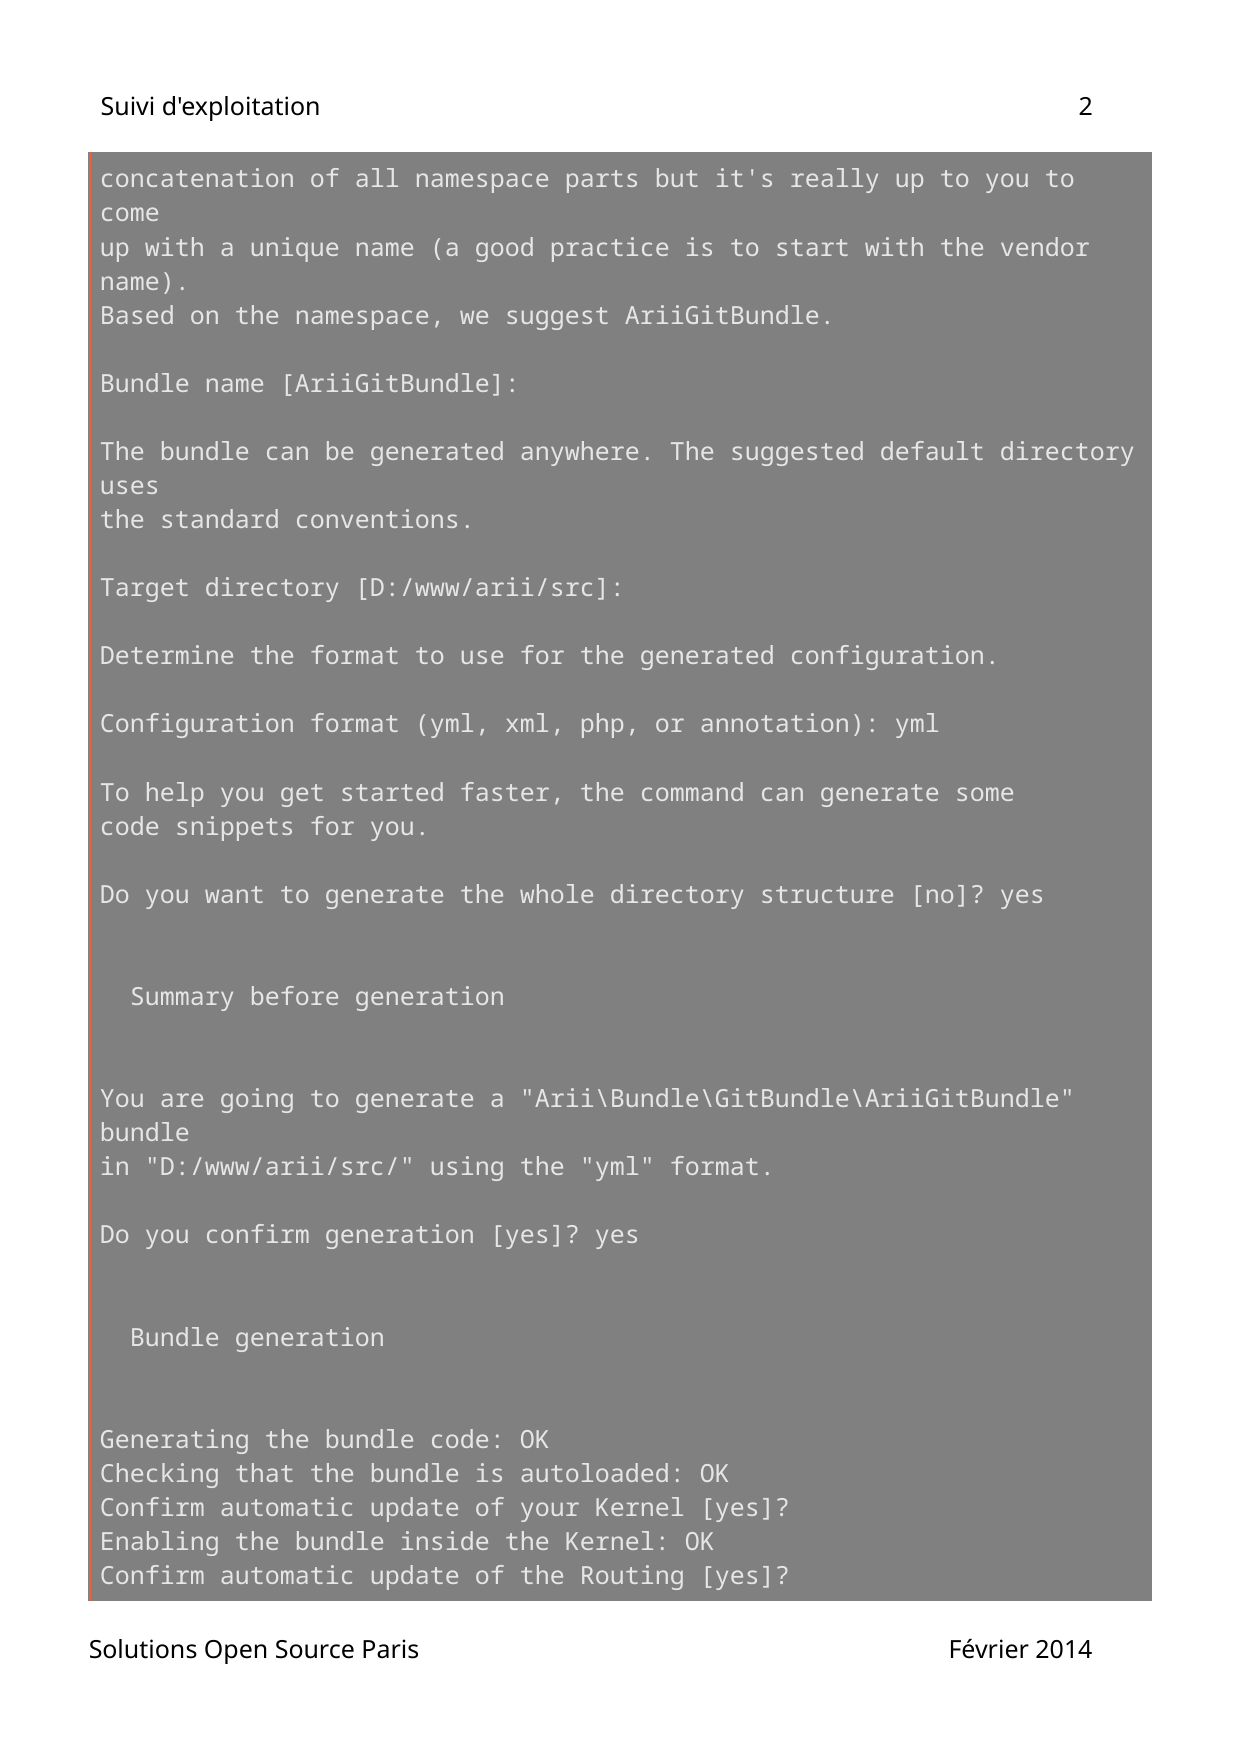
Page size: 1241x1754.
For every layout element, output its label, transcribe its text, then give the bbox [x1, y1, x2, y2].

text The bundle can be generated anywhere. The suggested default directory uses [91, 424, 1151, 493]
text Target directory [D:/www/arii/src]: [91, 561, 1151, 595]
text Summary before generation [91, 969, 1151, 1004]
text Confirm automatic update of your Kernel [yes]? [91, 1481, 1151, 1514]
text You are going to generate a "Arii\Bundle\GitBundle\AriiGitBundle" bundle [91, 1072, 1151, 1140]
text Confirm automatic update of the Routing [yes]? [91, 1549, 1151, 1600]
text To help you get started faster, the command can generate some [91, 765, 1151, 799]
text concatenation of all namespace parts but it's really up to you to come [91, 153, 1151, 220]
text Based on the namespace, we suggest AriiGitBundle. [91, 288, 1151, 322]
text the standard conventions. [91, 493, 1151, 527]
text Generating the bundle code: OK [91, 1412, 1151, 1446]
text up with a unique name (a good practice is to start with the vendor name). [91, 220, 1151, 288]
text Do you want to generate the whole directory structure [no]? yes [91, 867, 1151, 901]
text Checking that the bundle is autoloaded: OK [91, 1446, 1151, 1481]
text Bundle name [AriiGitBundle]: [91, 356, 1151, 391]
text Configuration format (yml, xml, php, or annotation): yml [91, 697, 1151, 731]
text Determine the format to use for the generated configuration. [91, 629, 1151, 663]
text code snippets for you. [91, 799, 1151, 833]
text in "D:/www/arii/src/" using the "yml" format. [91, 1140, 1151, 1174]
text Do you confirm generation [yes]? yes [91, 1208, 1151, 1242]
text Enabling the bundle inside the Kernel: OK [91, 1514, 1151, 1549]
text Bundle generation [91, 1310, 1151, 1344]
